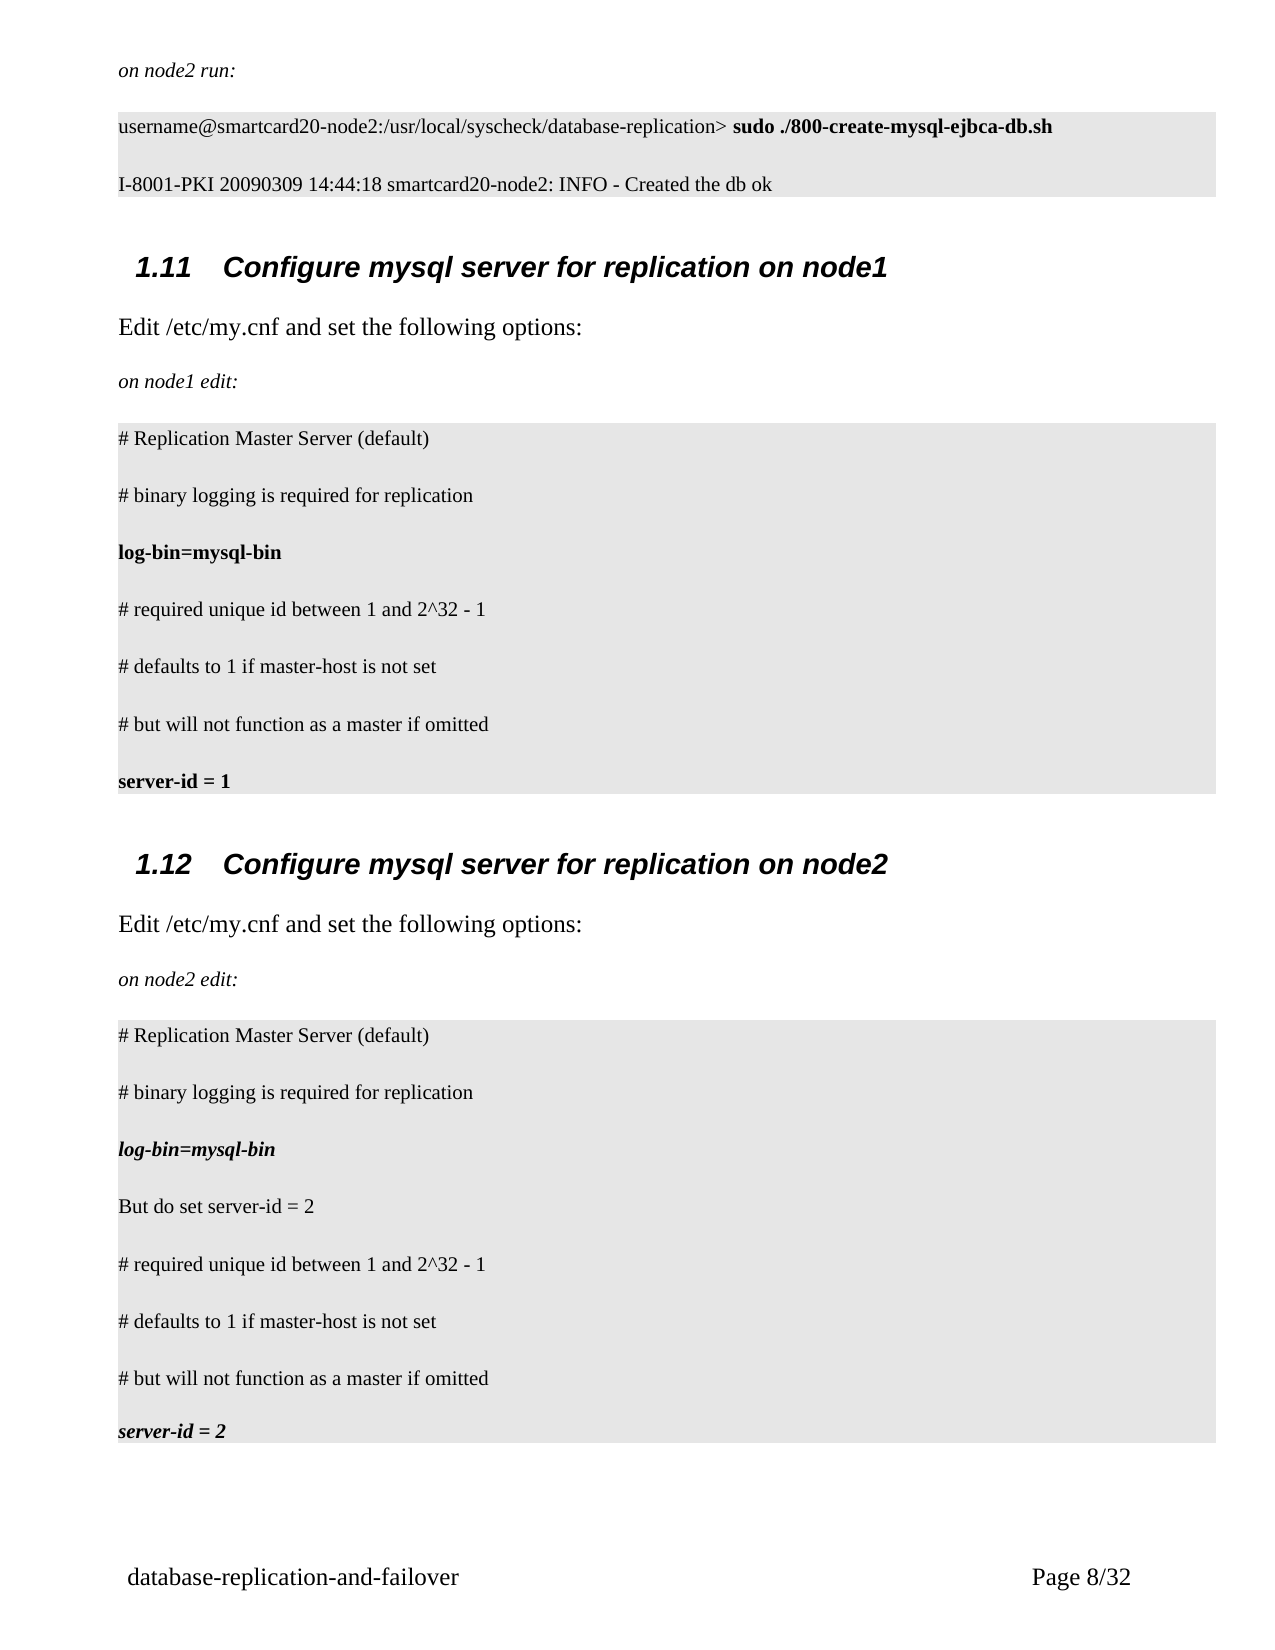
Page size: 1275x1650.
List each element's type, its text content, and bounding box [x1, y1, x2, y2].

text server-id = 2 [118, 1420, 1216, 1443]
text log-bin=mysql-bin [118, 537, 1216, 565]
text server-id = 1 [118, 766, 1216, 794]
text # but will not function as a master if omitted [118, 1363, 1216, 1391]
text # binary logging is required for replication [118, 1077, 1216, 1105]
subtitle Configure mysql server for replication on node2 [127, 848, 1207, 881]
text log-bin=mysql-bin [118, 1134, 1216, 1162]
text Edit /etc/my.cnf and set the following options: [118, 313, 1216, 341]
text # defaults to 1 if master-host is not set [118, 1306, 1216, 1334]
text on node2 edit: [118, 967, 1216, 991]
text on node2 run: [118, 59, 1216, 82]
text # defaults to 1 if master-host is not set [118, 652, 1216, 679]
text # Replication Master Server (default) [118, 1020, 1216, 1048]
text username@smartcard20-node2:/usr/local/syscheck/database-replication> sudo ./800-create-mysql-ejbca-db.sh [118, 112, 1216, 139]
text on node1 edit: [118, 370, 1216, 393]
text I-8001-PKI 20090309 14:44:18 smartcard20-node2: INFO - Created the db ok [118, 169, 1216, 197]
text # Replication Master Server (default) [118, 423, 1216, 451]
text # binary logging is required for replication [118, 480, 1216, 508]
text # required unique id between 1 and 2^32 - 1 [118, 1249, 1216, 1277]
subtitle Configure mysql server for replication on node1 [127, 251, 1207, 284]
text # but will not function as a master if omitted [118, 709, 1216, 737]
text But do set server-id = 2 [118, 1192, 1216, 1219]
text # required unique id between 1 and 2^32 - 1 [118, 594, 1216, 622]
text Edit /etc/my.cnf and set the following options: [118, 910, 1216, 938]
